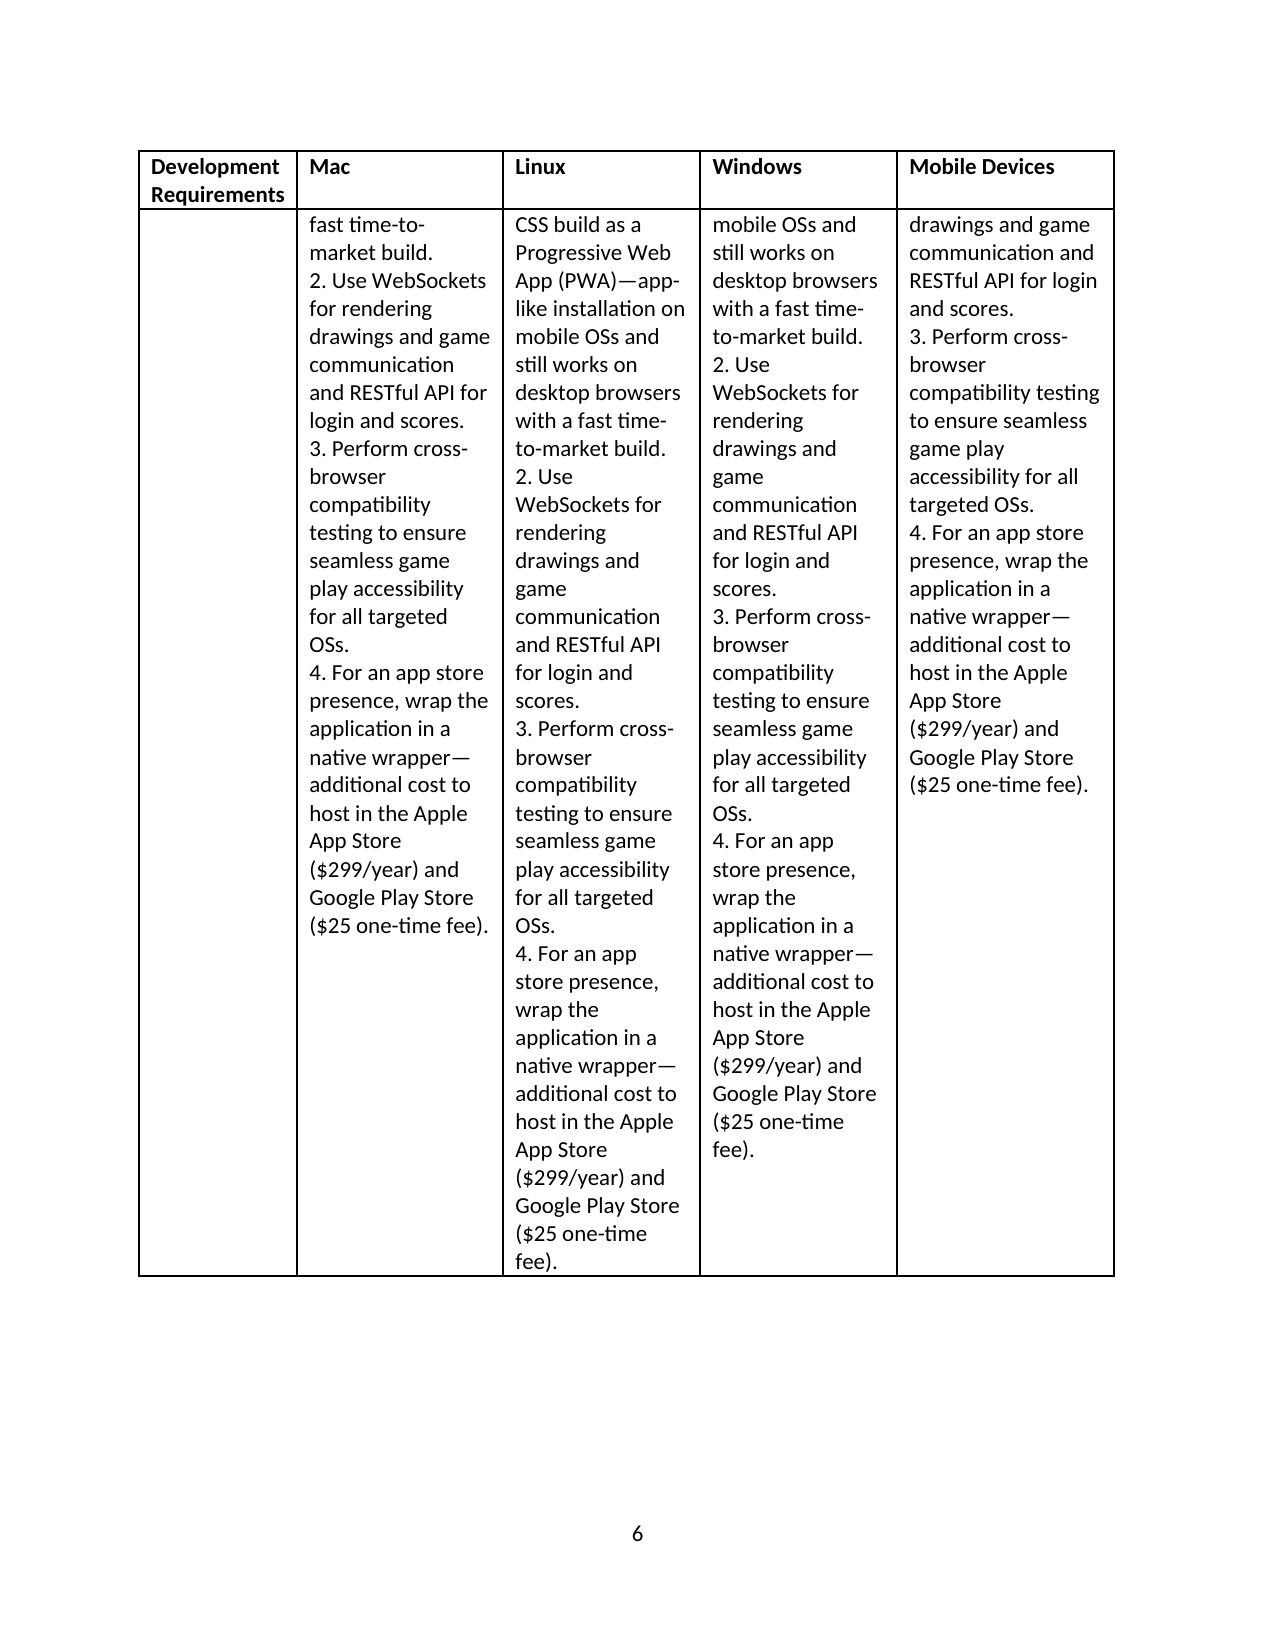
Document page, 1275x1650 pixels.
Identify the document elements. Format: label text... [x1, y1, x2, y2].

table_cell [140, 210, 296, 1275]
table_header Mobile Devices [898, 152, 1113, 208]
table_header Linux [504, 152, 699, 208]
table_cell CSS build as a Progressive Web App (PWA)—app-like installation on mobile OSs and still works on desktop browsers with a fast time-to-market build. 2. Use WebSockets for rendering drawings and game communication and RESTful API for login and scores. 3. Perform cross-browser compatibility testing to ensure seamless game play accessibility for all targeted OSs. 4. For an app store presence, wrap the application in a native wrapper—additional cost to host in the Apple App Store ($299/year) and Google Play Store ($25 one-time fee). [504, 210, 699, 1275]
table_header Windows [701, 152, 896, 208]
table_header Mac [298, 152, 502, 208]
table_header Development Requirements [140, 152, 296, 208]
table_cell fast time-to-market build. 2. Use WebSockets for rendering drawings and game communication and RESTful API for login and scores. 3. Perform cross-browser compatibility testing to ensure seamless game play accessibility for all targeted OSs. 4. For an app store presence, wrap the application in a native wrapper—additional cost to host in the Apple App Store ($299/year) and Google Play Store ($25 one-time fee). [298, 210, 502, 1275]
table_cell drawings and game communication and RESTful API for login and scores. 3. Perform cross-browser compatibility testing to ensure seamless game play accessibility for all targeted OSs. 4. For an app store presence, wrap the application in a native wrapper—additional cost to host in the Apple App Store ($299/year) and Google Play Store ($25 one-time fee). [898, 210, 1113, 1275]
table_cell mobile OSs and still works on desktop browsers with a fast time-to-market build. 2. Use WebSockets for rendering drawings and game communication and RESTful API for login and scores. 3. Perform cross-browser compatibility testing to ensure seamless game play accessibility for all targeted OSs. 4. For an app store presence, wrap the application in a native wrapper—additional cost to host in the Apple App Store ($299/year) and Google Play Store ($25 one-time fee). [701, 210, 896, 1275]
